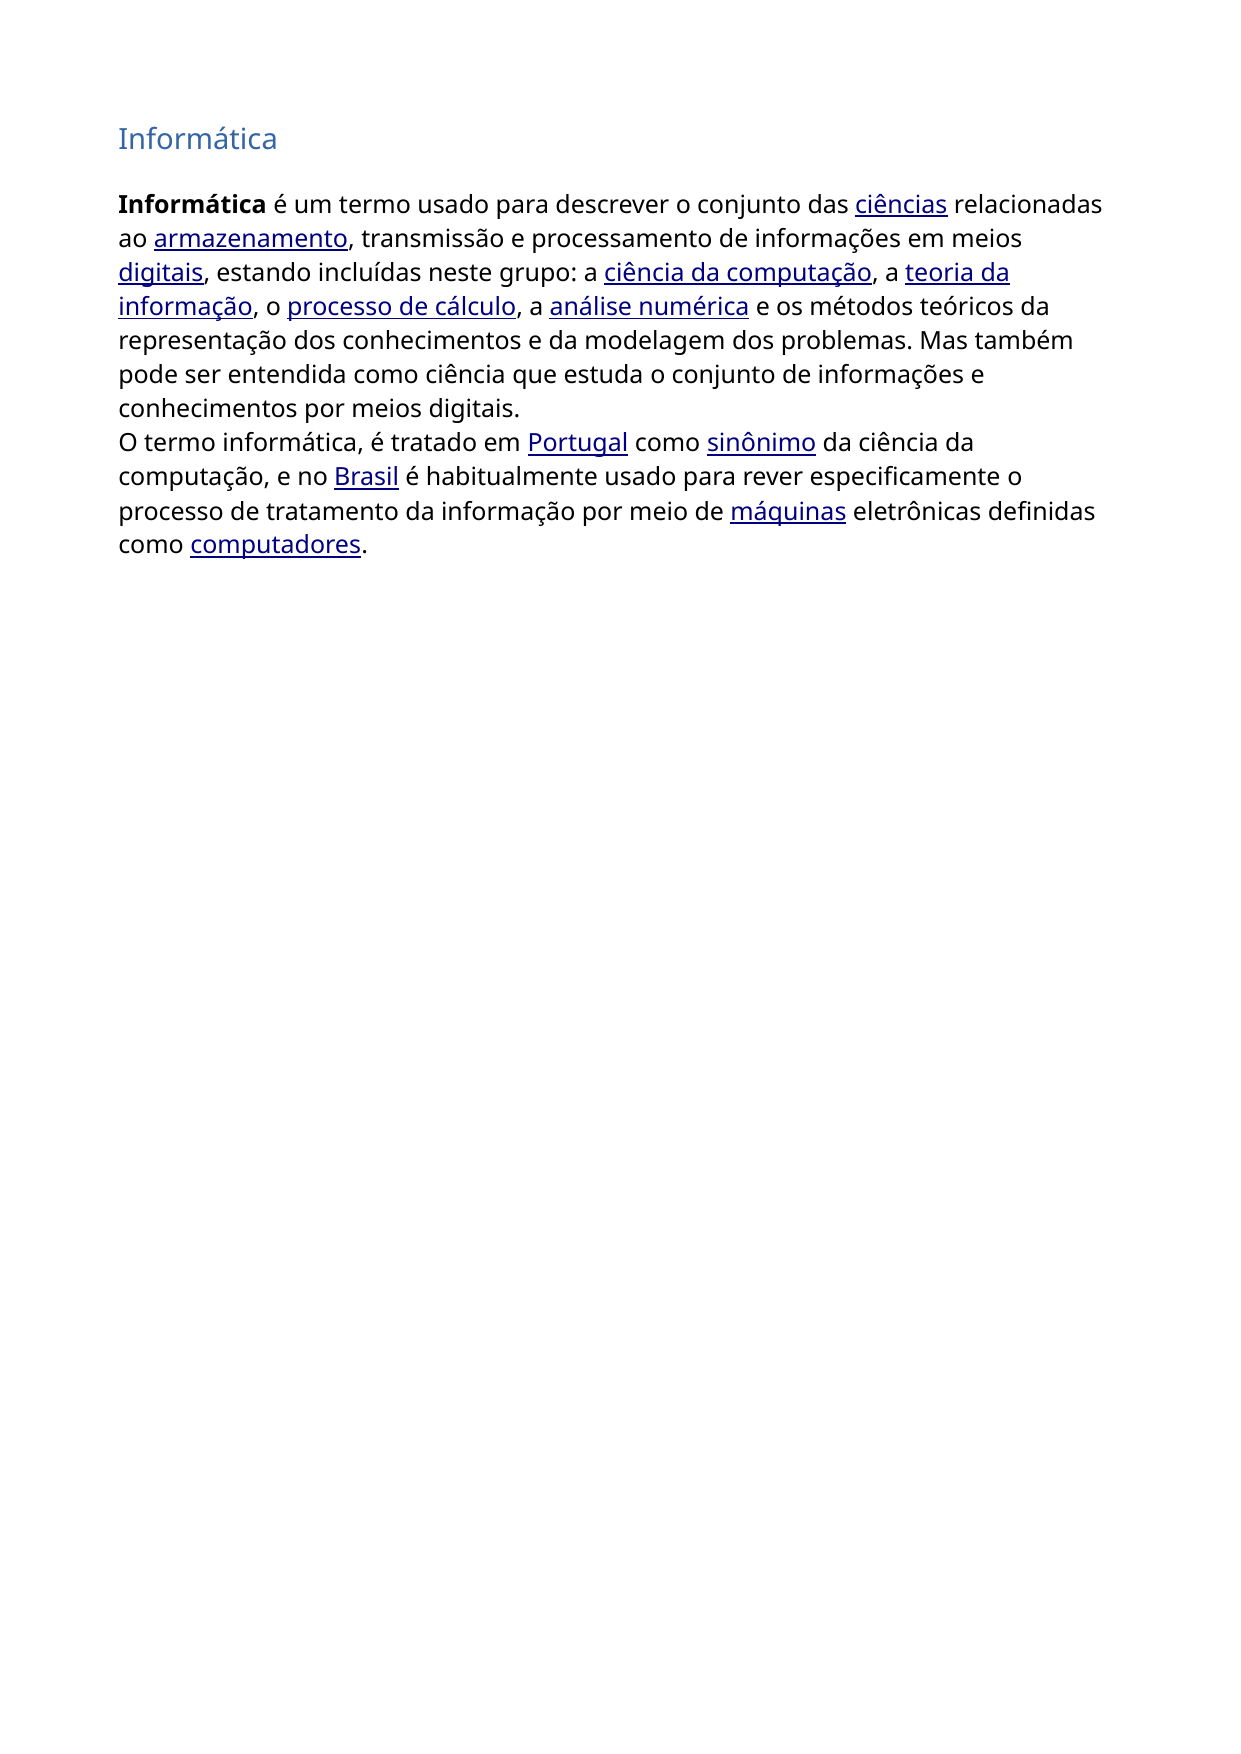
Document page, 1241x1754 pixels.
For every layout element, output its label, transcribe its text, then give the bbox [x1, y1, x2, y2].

text Informática Informática é um termo usado para descrever o conjunto das ciências relacionadas ao armazenamento, transmissão e processamento de informações em meios digitais, estando incluídas neste grupo: a ciência da computação, a teoria da informação, o processo de cálculo, a análise numérica e os métodos teóricos da representação dos conhecimentos e da modelagem dos problemas. Mas também pode ser entendida como ciência que estuda o conjunto de informações e conhecimentos por meios digitais. O termo informática, é tratado em Portugal como sinônimo da ciência da computação, e no Brasil é habitualmente usado para rever especificamente o processo de tratamento da informação por meio de máquinas eletrônicas definidas como computadores. [118, 118, 1122, 561]
